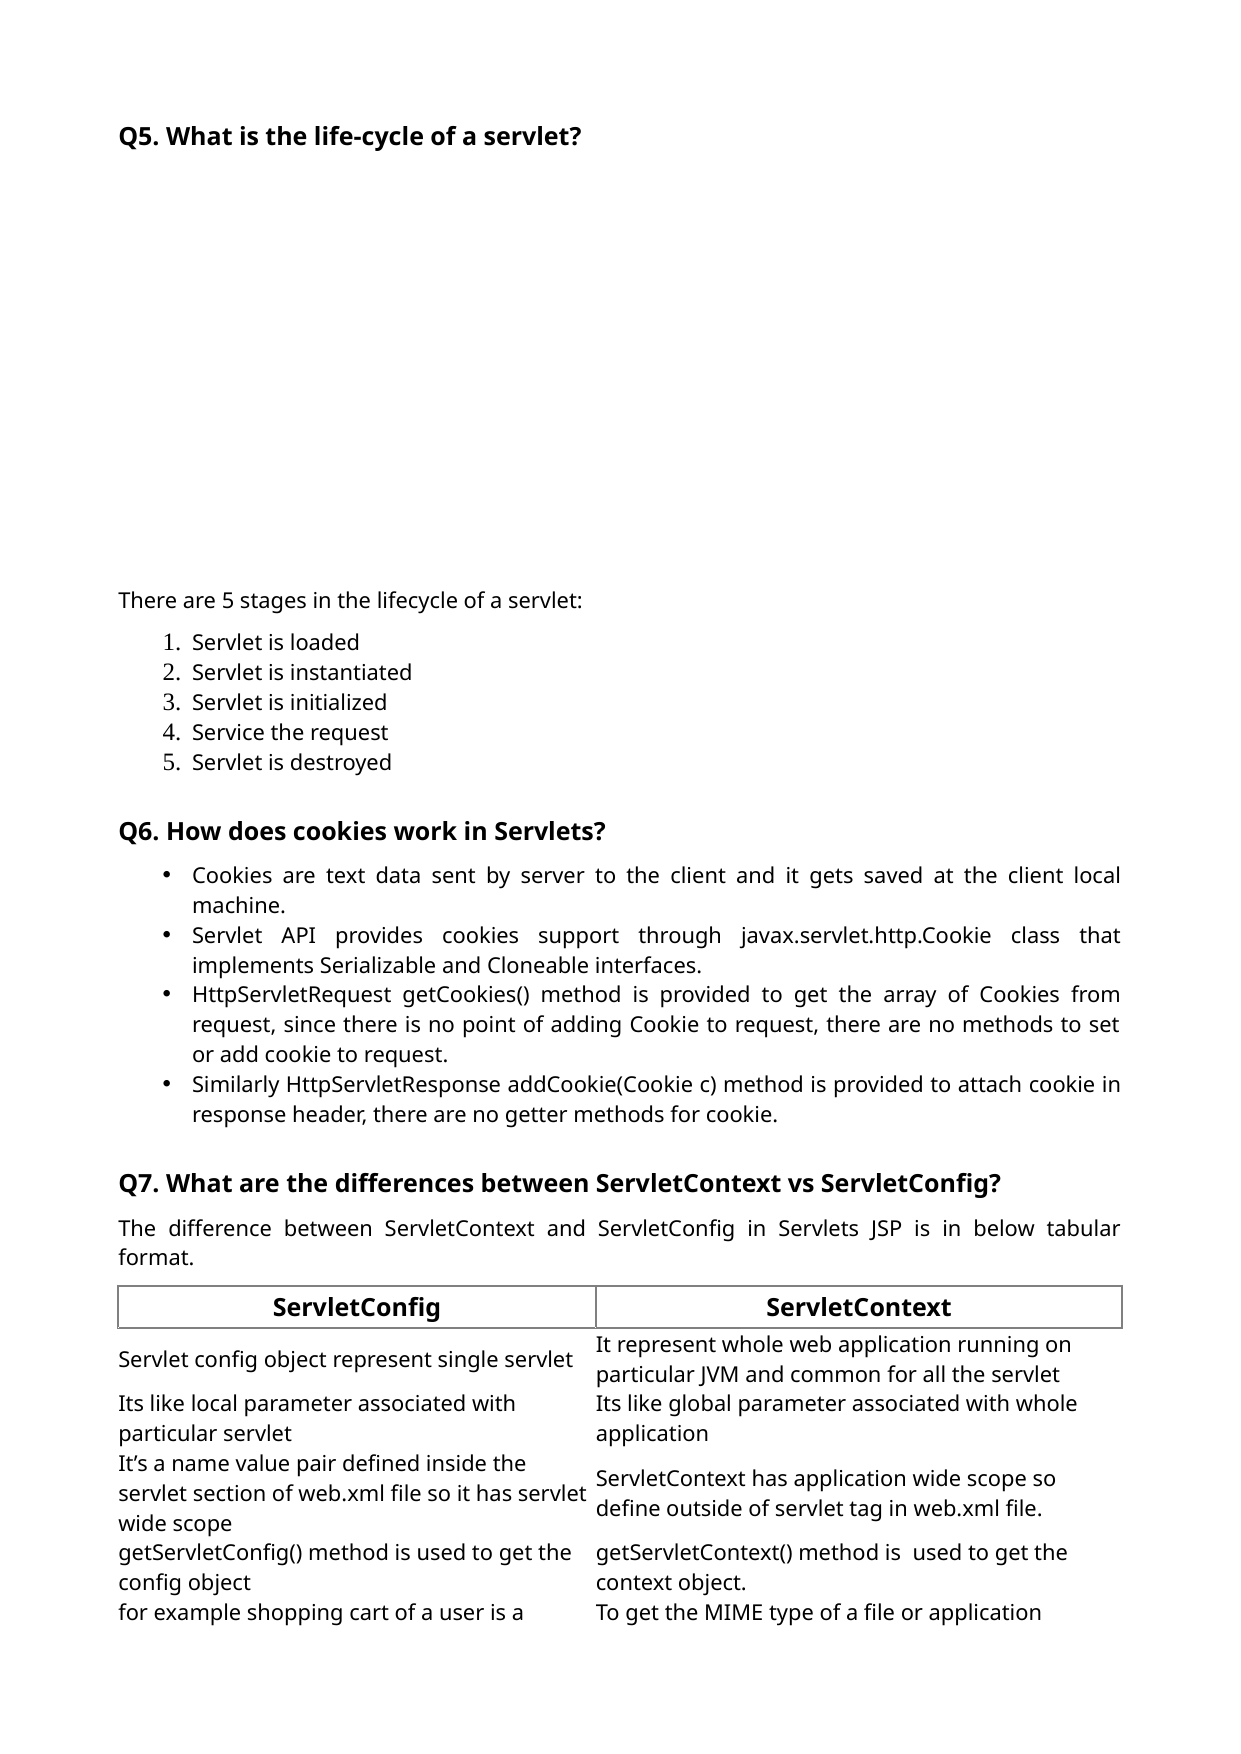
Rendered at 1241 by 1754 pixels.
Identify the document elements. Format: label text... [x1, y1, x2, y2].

list Similarly HttpServletResponse addCookie(Cookie c) method is provided to attach cookie in response header, there are no getter methods for cookie. [162, 1069, 1122, 1128]
table_header ServletContext [597, 1287, 1121, 1327]
table_cell getServletConfig() method is used to get the config object [118, 1538, 596, 1597]
subtitle Q5. What is the life-cycle of a servlet? [118, 118, 1122, 152]
table_cell Its like local parameter associated with particular servlet [118, 1389, 596, 1448]
subtitle Q7. What are the differences between ServletContext vs ServletConfig? [118, 1166, 1122, 1200]
list Servlet API provides cookies support through javax.servlet.http.Cookie class that implements Serializable and Cloneable interfaces. [162, 920, 1122, 979]
table_header ServletConfig [119, 1287, 595, 1327]
table_cell Servlet config object represent single servlet [118, 1329, 596, 1388]
list Servlet is instantiated [162, 657, 1122, 687]
list Servlet is initialized [162, 687, 1122, 717]
list HttpServletRequest getCookies() method is provided to get the array of Cookies from request, since there is no point of adding Cookie to request, there are no methods to set or add cookie to request. [162, 979, 1122, 1069]
list Service the request [162, 717, 1122, 746]
list Servlet is destroyed [162, 746, 1122, 776]
table_cell To get the MIME type of a file or application [596, 1597, 1122, 1627]
subtitle Q6. How does cookies work in Servlets? [118, 814, 1122, 848]
table_cell ServletContext has application wide scope so define outside of servlet tag in web.xml file. [596, 1448, 1122, 1537]
text The difference between ServletContext and ServletConfig in Servlets JSP is in below tabular format. [118, 1212, 1122, 1272]
text There are 5 stages in the lifecycle of a servlet: [118, 165, 1122, 615]
table_cell It’s a name value pair defined inside the servlet section of web.xml file so it has servlet wide scope [118, 1448, 596, 1537]
table_cell getServletContext() method is used to get the context object. [596, 1538, 1122, 1597]
table_cell It represent whole web application running on particular JVM and common for all the servlet [596, 1329, 1122, 1388]
list Servlet is loaded [162, 627, 1122, 657]
table_cell for example shopping cart of a user is a [118, 1597, 596, 1627]
list Cookies are text data sent by server to the client and it gets saved at the client local machine. [162, 860, 1122, 920]
table_cell Its like global parameter associated with whole application [596, 1389, 1122, 1448]
